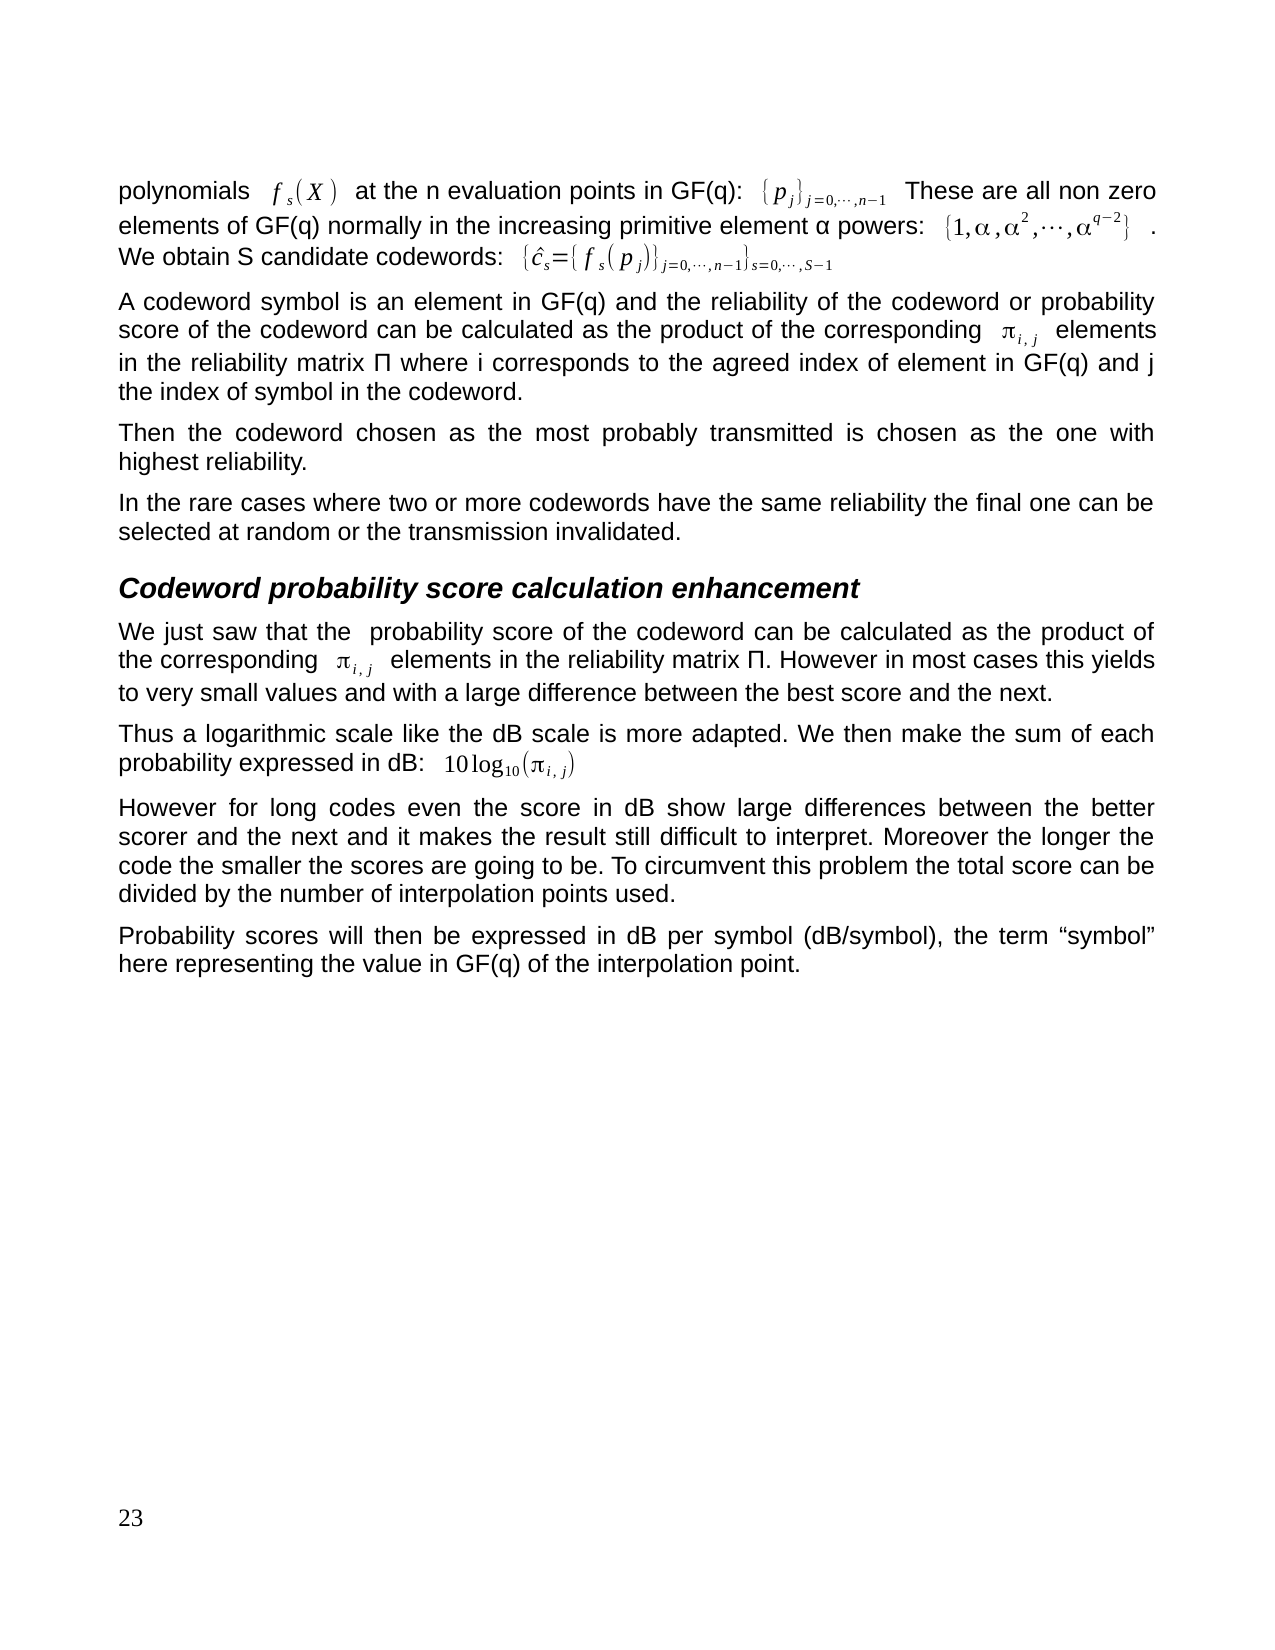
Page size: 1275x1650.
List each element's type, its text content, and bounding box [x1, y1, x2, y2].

text A codeword symbol is an element in GF(q) and the reliability of the codeword or probability score of the codeword can be calculated as the product of the correspondingelements in the reliability matrix Π where i corresponds to the agreed index of element in GF(q) and j the index of symbol in the codeword. [118, 287, 1157, 406]
text Letbe the set of S polynomials in GF(q)[X] with maximum degree k-1 that have been obtained. The series of candidate codeword symbolsis obtained by evaluating polynomialsat the n evaluation points in GF(q):These are all non zero elements of GF(q) normally in the increasing primitive element α powers:. We obtain S candidate codewords: [118, 176, 1157, 274]
text Then the codeword chosen as the most probably transmitted is chosen as the one with highest reliability. [118, 418, 1157, 476]
text However for long codes even the score in dB show large differences between the better scorer and the next and it makes the result still difficult to interpret. Moreover the longer the code the smaller the scores are going to be. To circumvent this problem the total score can be divided by the number of interpolation points used. [118, 793, 1157, 908]
text In the rare cases where two or more codewords have the same reliability the final one can be selected at random or the transmission invalidated. [118, 488, 1157, 546]
text We just saw that the probability score of the codeword can be calculated as the product of the correspondingelements in the reliability matrix Π. However in most cases this yields to very small values and with a large difference between the best score and the next. [118, 617, 1157, 707]
text Probability scores will then be expressed in dB per symbol (dB/symbol), the term “symbol” here representing the value in GF(q) of the interpolation point. [118, 921, 1157, 978]
text Thus a logarithmic scale like the dB scale is more adapted. We then make the sum of each probability expressed in dB: [118, 719, 1157, 781]
subtitle Codeword probability score calculation enhancement [118, 571, 1157, 604]
